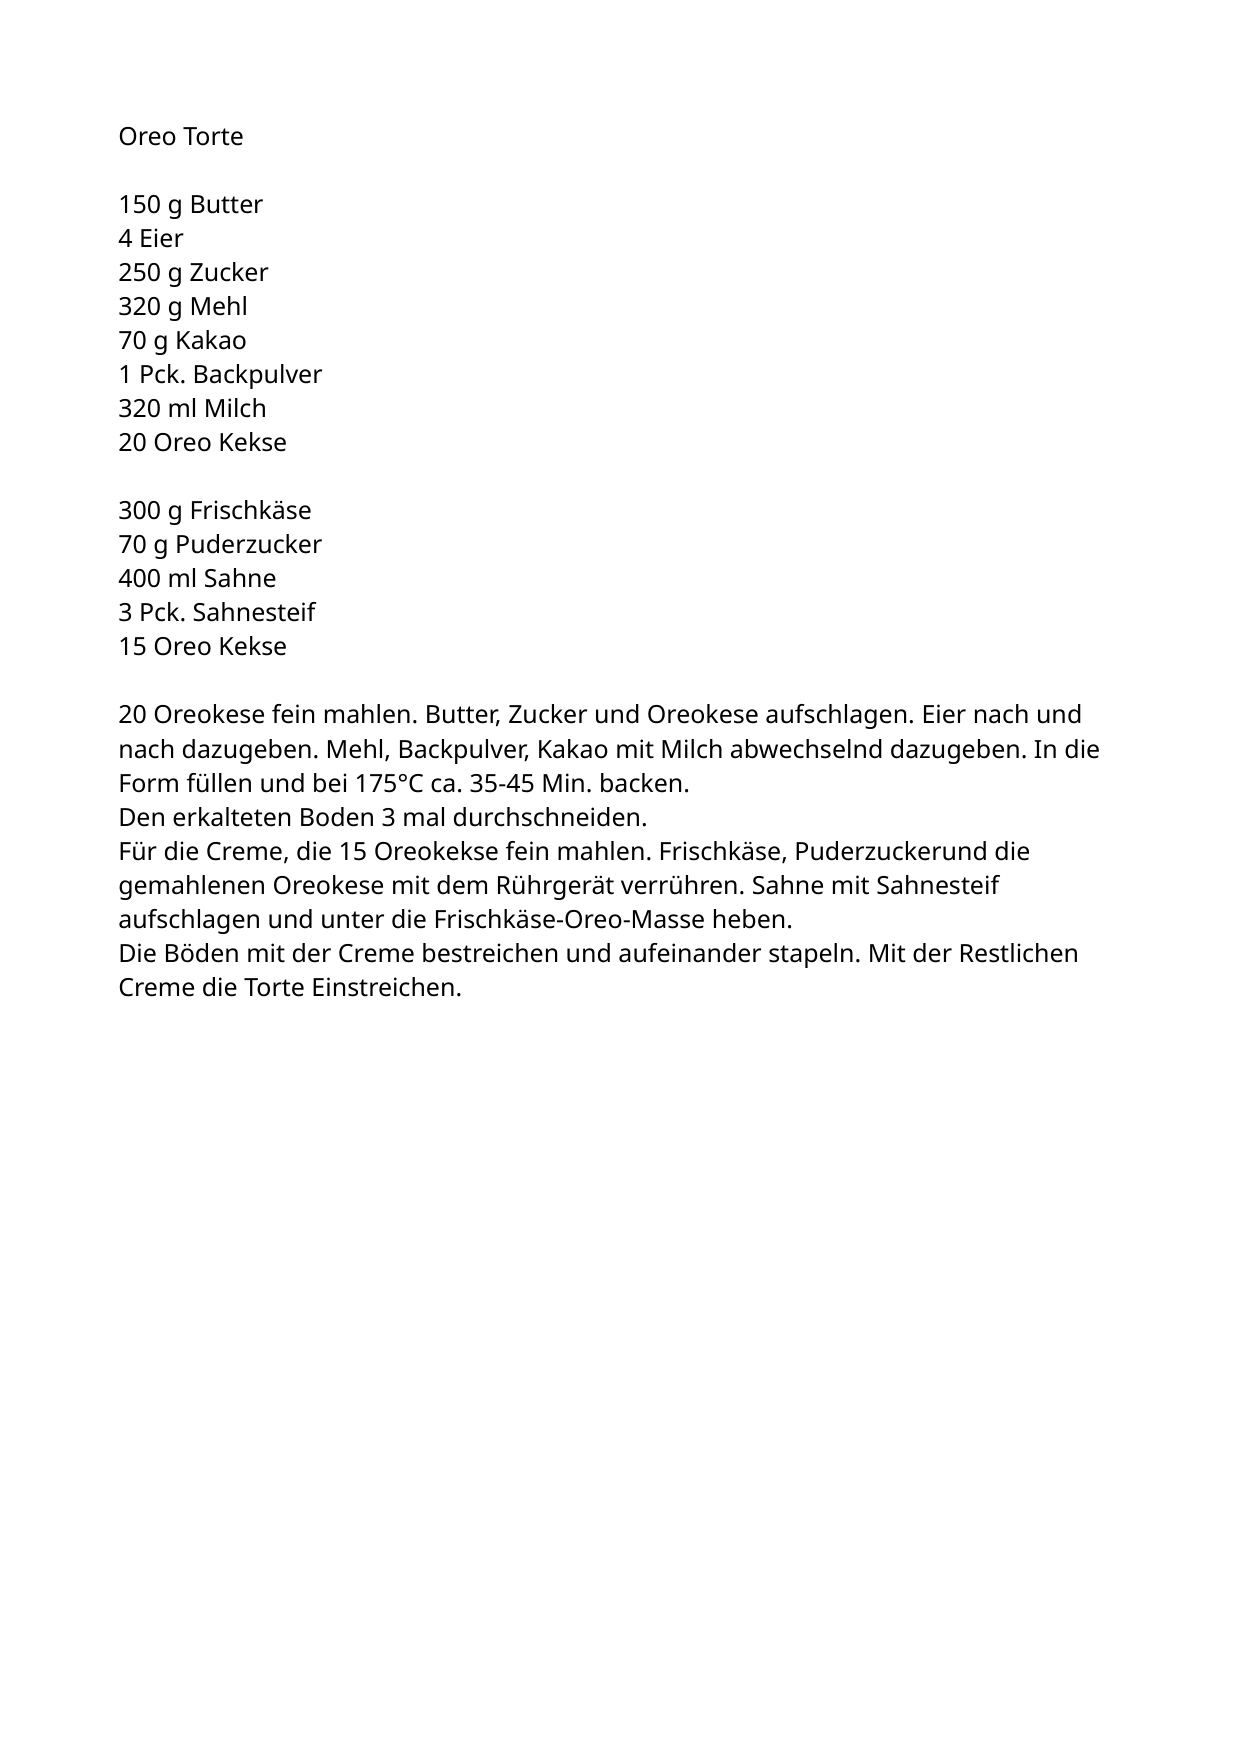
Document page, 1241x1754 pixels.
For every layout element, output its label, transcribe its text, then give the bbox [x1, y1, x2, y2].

text 70 g Kakao [118, 322, 1122, 357]
text 20 Oreokese fein mahlen. Butter, Zucker und Oreokese aufschlagen. Eier nach und nach dazugeben. Mehl, Backpulver, Kakao mit Milch abwechselnd dazugeben. In die Form füllen und bei 175°C ca. 35-45 Min. backen. [118, 697, 1122, 799]
text 320 g Mehl [118, 288, 1122, 322]
text 70 g Puderzucker [118, 527, 1122, 561]
text 4 Eier [118, 220, 1122, 254]
text 20 Oreo Kekse [118, 425, 1122, 459]
text Oreo Torte [118, 118, 1122, 152]
text 15 Oreo Kekse [118, 629, 1122, 663]
text 3 Pck. Sahnesteif [118, 595, 1122, 629]
text Den erkalteten Boden 3 mal durchschneiden. [118, 799, 1122, 833]
text 400 ml Sahne [118, 561, 1122, 595]
text 1 Pck. Backpulver [118, 357, 1122, 391]
text 300 g Frischkäse [118, 493, 1122, 527]
text Für die Creme, die 15 Oreokekse fein mahlen. Frischkäse, Puderzuckerund die gemahlenen Oreokese mit dem Rührgerät verrühren. Sahne mit Sahnesteif aufschlagen und unter die Frischkäse-Oreo-Masse heben. [118, 833, 1122, 936]
text Die Böden mit der Creme bestreichen und aufeinander stapeln. Mit der Restlichen Creme die Torte Einstreichen. [118, 936, 1122, 1004]
text 250 g Zucker [118, 254, 1122, 288]
text 150 g Butter [118, 186, 1122, 220]
text 320 ml Milch [118, 391, 1122, 425]
